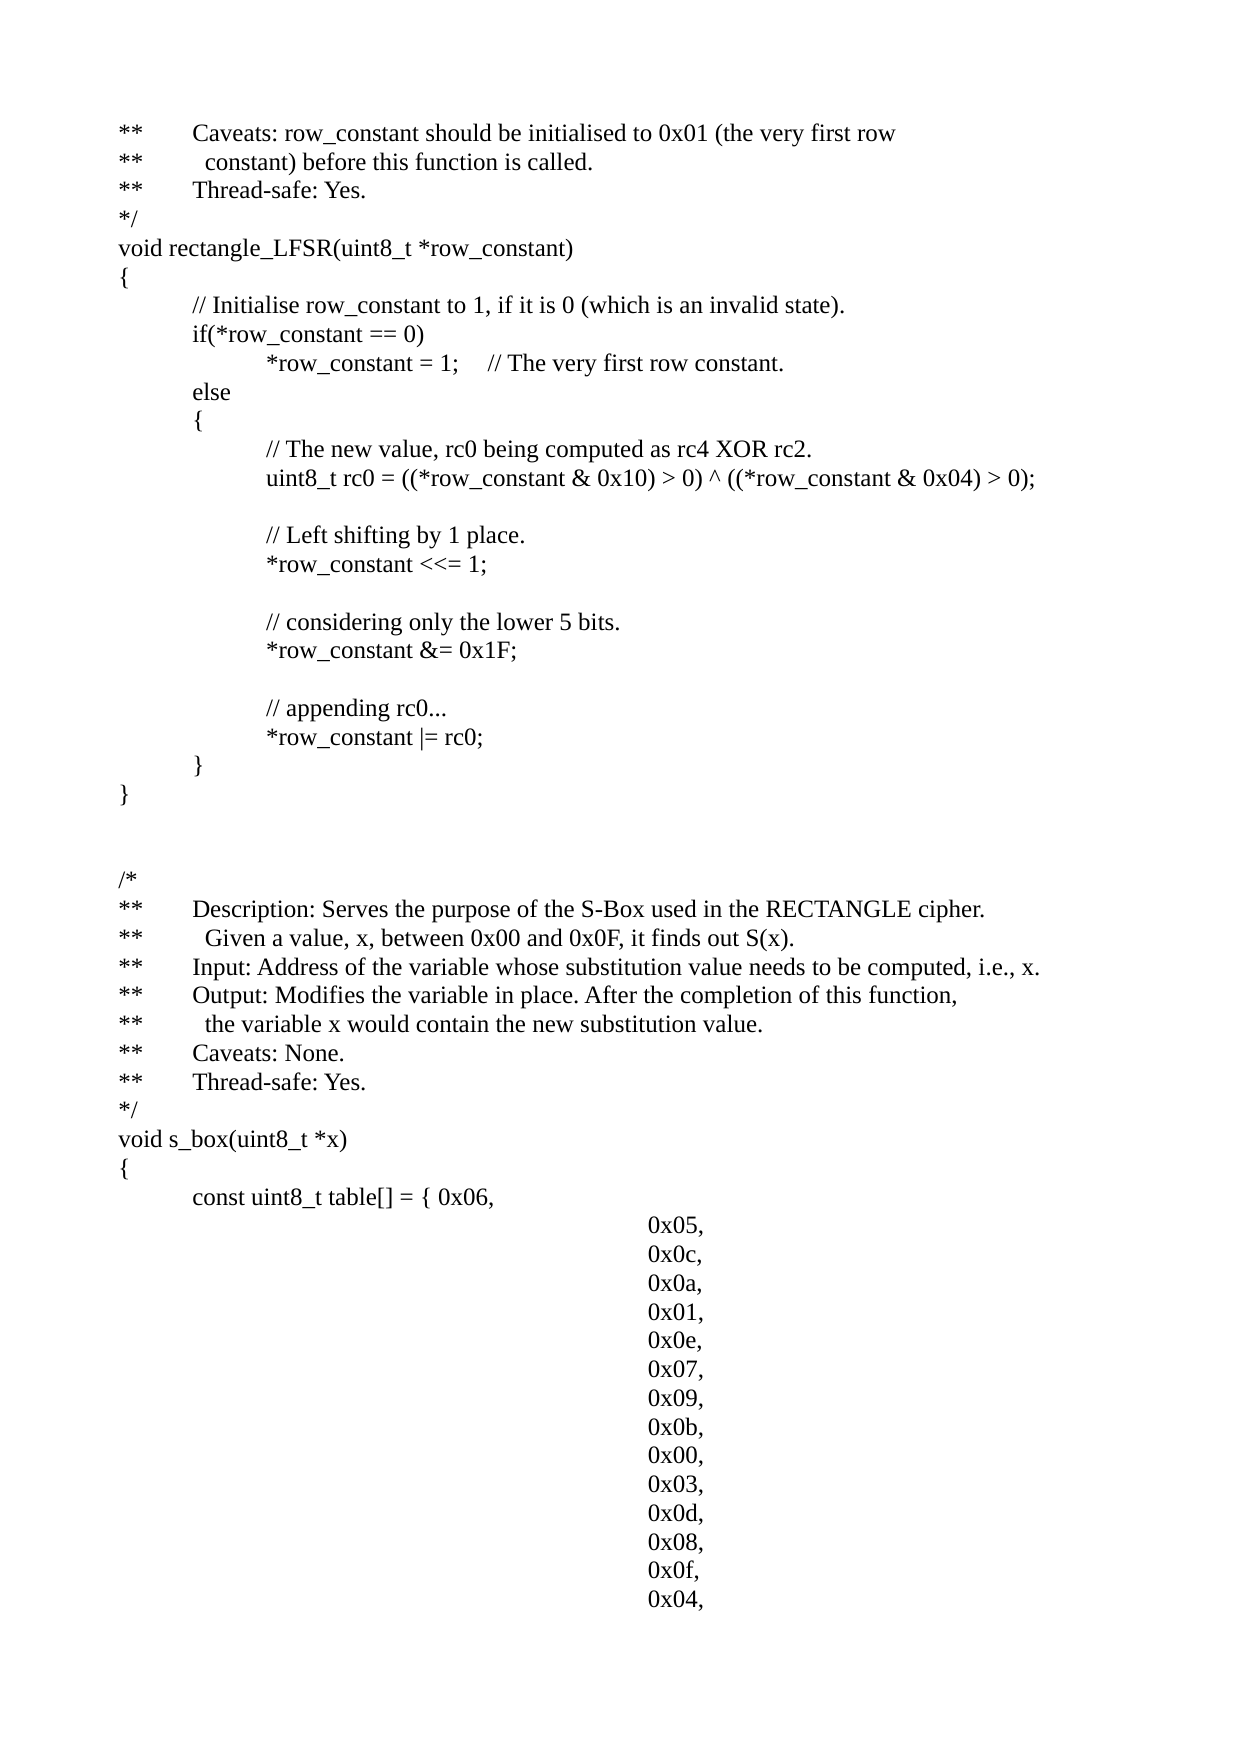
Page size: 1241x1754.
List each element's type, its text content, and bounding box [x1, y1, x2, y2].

text const uint8_t table[] = { 0x06, [118, 1182, 1122, 1211]
text if(*row_constant == 0) [118, 319, 1122, 348]
text 0x09, [118, 1383, 1122, 1412]
text ** constant) before this function is called. [118, 147, 1122, 176]
text ** Output: Modifies the variable in place. After the completion of this function, [118, 981, 1122, 1009]
text ** Input: Address of the variable whose substitution value needs to be computed, i.e., x. [118, 952, 1122, 981]
text *row_constant &= 0x1F; [118, 636, 1122, 664]
text { [118, 262, 1122, 291]
text 0x0e, [118, 1326, 1122, 1354]
text } [118, 779, 1122, 808]
text 0x0a, [118, 1268, 1122, 1297]
text ** Thread-safe: Yes. [118, 176, 1122, 204]
text */ [118, 1096, 1122, 1124]
text *row_constant <<= 1; [118, 549, 1122, 578]
text 0x0d, [118, 1498, 1122, 1527]
text ** Given a value, x, between 0x00 and 0x0F, it finds out S(x). [118, 923, 1122, 952]
text void rectangle_LFSR(uint8_t *row_constant) [118, 233, 1122, 262]
text // Initialise row_constant to 1, if it is 0 (which is an invalid state). [118, 291, 1122, 319]
text 0x0b, [118, 1412, 1122, 1441]
text /* [118, 866, 1122, 894]
text ** Caveats: None. [118, 1038, 1122, 1067]
text { [118, 406, 1122, 434]
text 0x04, [118, 1584, 1122, 1613]
text *row_constant = 1; // The very first row constant. [118, 348, 1122, 377]
text 0x07, [118, 1354, 1122, 1383]
text ** Caveats: row_constant should be initialised to 0x01 (the very first row [118, 118, 1122, 147]
text */ [118, 204, 1122, 233]
text 0x0f, [118, 1556, 1122, 1584]
text void s_box(uint8_t *x) [118, 1124, 1122, 1153]
text // considering only the lower 5 bits. [118, 607, 1122, 636]
text // Left shifting by 1 place. [118, 521, 1122, 549]
text // The new value, rc0 being computed as rc4 XOR rc2. [118, 434, 1122, 463]
text 0x0c, [118, 1239, 1122, 1268]
text ** the variable x would contain the new substitution value. [118, 1009, 1122, 1038]
text { [118, 1153, 1122, 1182]
text uint8_t rc0 = ((*row_constant & 0x10) > 0) ^ ((*row_constant & 0x04) > 0); [118, 463, 1122, 492]
text 0x00, [118, 1441, 1122, 1469]
text 0x03, [118, 1469, 1122, 1498]
text else [118, 377, 1122, 406]
text } [118, 751, 1122, 779]
text ** Thread-safe: Yes. [118, 1067, 1122, 1096]
text 0x05, [118, 1211, 1122, 1239]
text 0x08, [118, 1527, 1122, 1556]
text // appending rc0... [118, 693, 1122, 722]
text 0x01, [118, 1297, 1122, 1326]
text ** Description: Serves the purpose of the S-Box used in the RECTANGLE cipher. [118, 894, 1122, 923]
text *row_constant |= rc0; [118, 722, 1122, 751]
